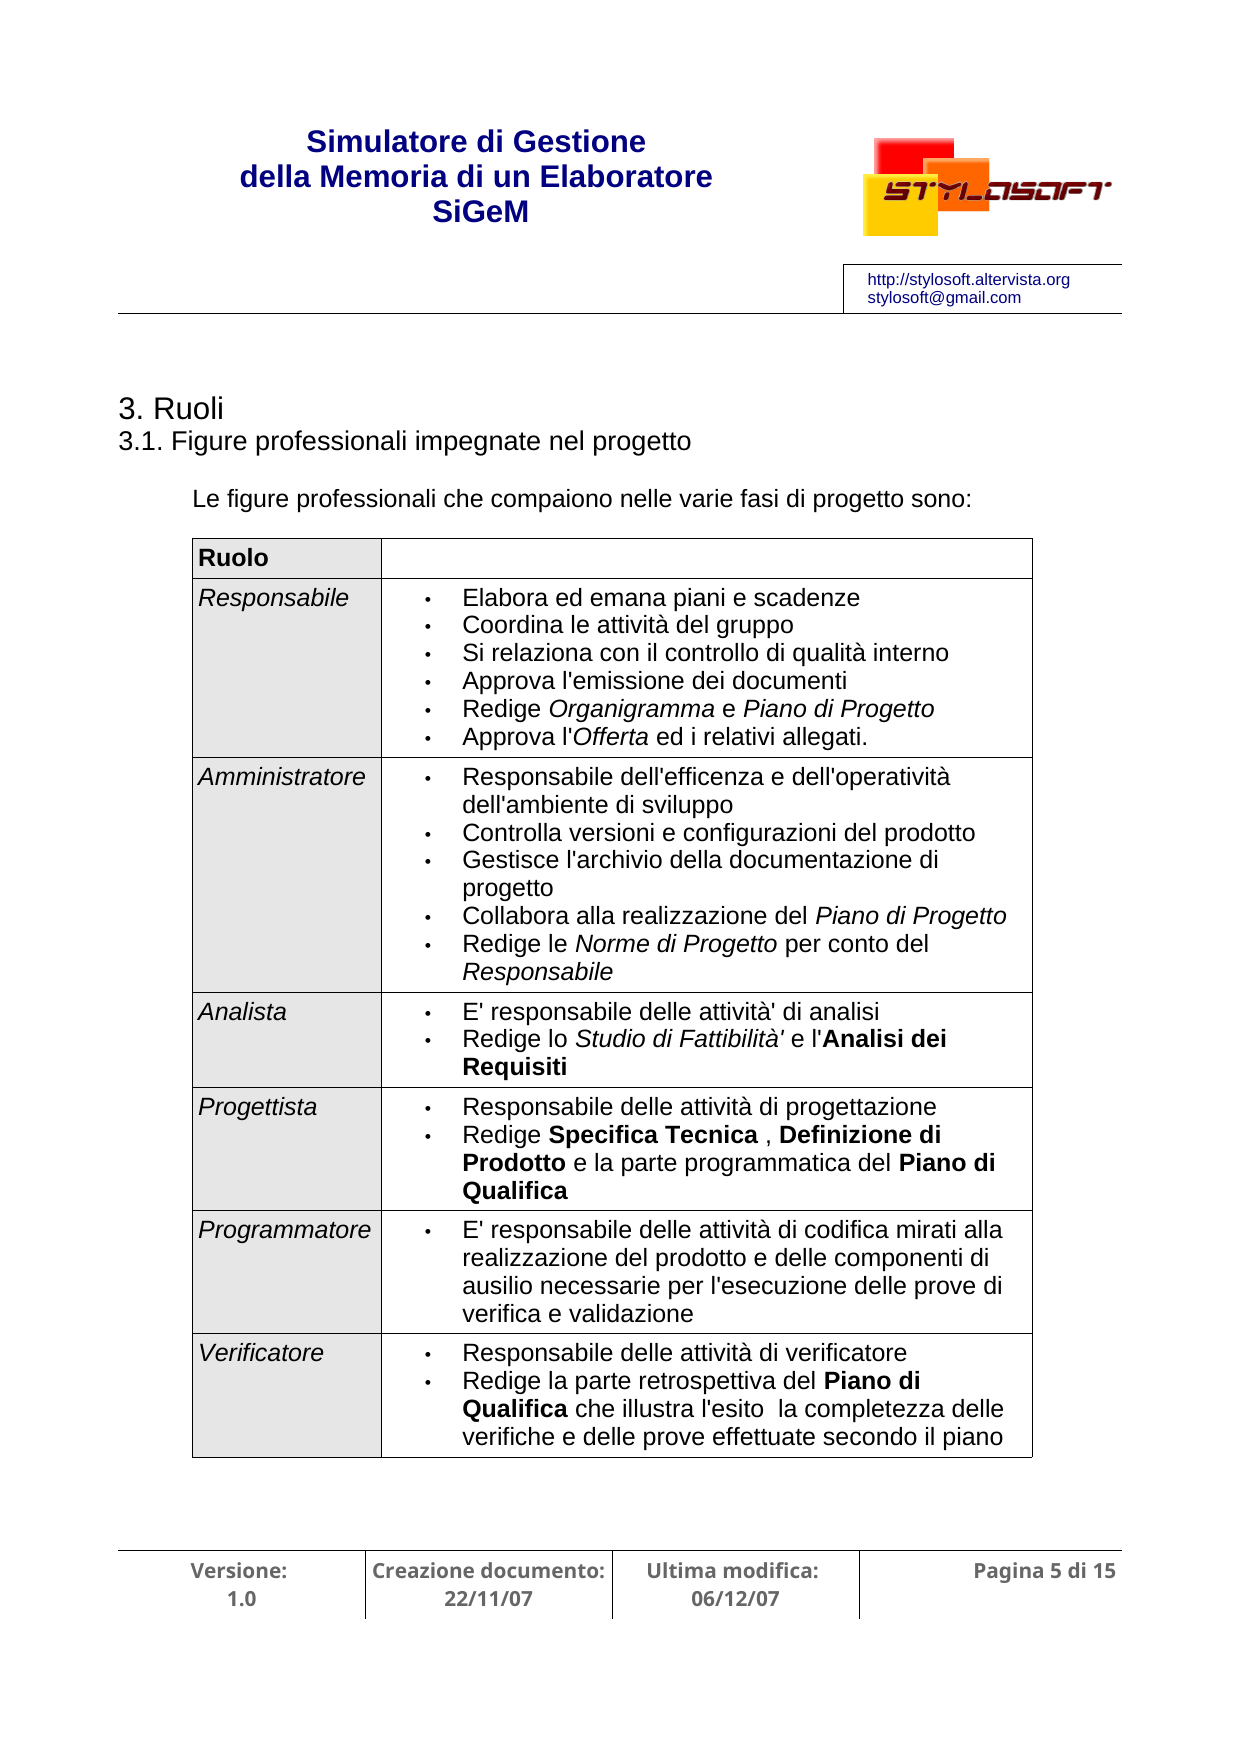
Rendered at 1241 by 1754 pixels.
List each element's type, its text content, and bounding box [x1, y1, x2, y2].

text Le figure professionali che compaiono nelle varie fasi di progetto sono: [118, 484, 1122, 512]
table_cell E' responsabile delle attività di codifica mirati alla realizzazione del prodotto e delle componenti di ausilio necessarie per l'esecuzione delle prove di verifica e validazione [382, 1211, 1032, 1333]
table_cell Responsabile dell'efficenza e dell'operatività dell'ambiente di sviluppo Controlla versioni e configurazioni del prodotto Gestisce l'archivio della documentazione di progetto Collabora alla realizzazione del Piano di Progetto Redige le Norme di Progetto per conto del Responsabile [382, 758, 1032, 992]
table_cell E' responsabile delle attività' di analisi Redige lo Studio di Fattibilità' e l'Analisi dei Requisiti [382, 993, 1032, 1087]
table_header [382, 539, 1032, 578]
table_cell Elabora ed emana piani e scadenze Coordina le attività del gruppo Si relaziona con il controllo di qualità interno Approva l'emissione dei documenti Redige Organigramma e Piano di Progetto Approva l'Offerta ed i relativi allegati. [382, 579, 1032, 757]
text 3. Ruoli [118, 391, 1122, 426]
picture [848, 123, 1117, 247]
table_cell Responsabile [193, 579, 381, 757]
table_cell Responsabile delle attività di verificatore Redige la parte retrospettiva del Piano di Qualifica che illustra l'esito la completezza delle verifiche e delle prove effettuate secondo il piano [382, 1334, 1032, 1457]
table_cell Progettista [193, 1088, 381, 1210]
table_cell Verificatore [193, 1334, 381, 1457]
table_cell Amministratore [193, 758, 381, 992]
table_cell Analista [193, 993, 381, 1087]
text 3.1. Figure professionali impegnate nel progetto [118, 426, 1122, 457]
table_cell Programmatore [193, 1211, 381, 1333]
table_header Ruolo [193, 539, 381, 578]
table_cell Responsabile delle attività di progettazione Redige Specifica Tecnica , Definizione di Prodotto e la parte programmatica del Piano di Qualifica [382, 1088, 1032, 1210]
